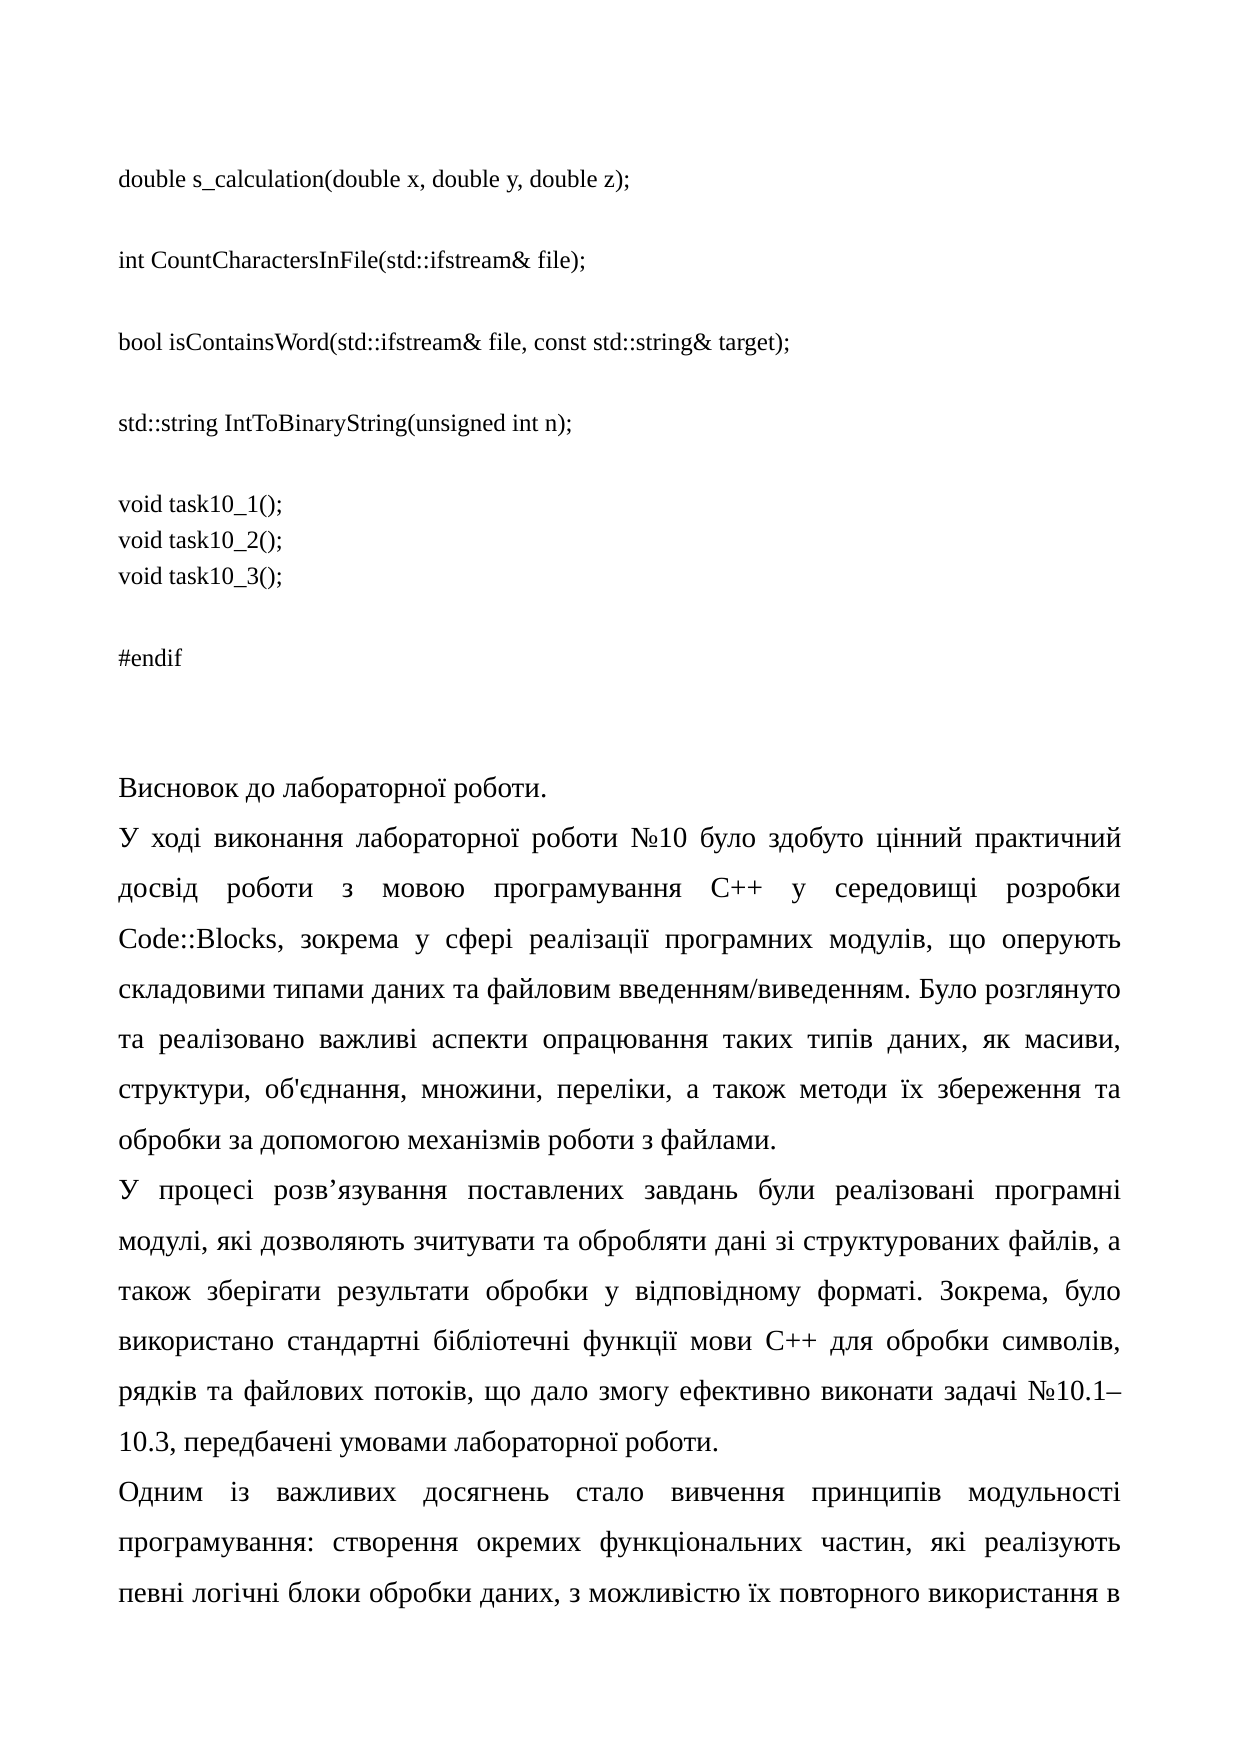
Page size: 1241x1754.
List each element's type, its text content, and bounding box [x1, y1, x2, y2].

text Висновок до лабораторної роботи. [118, 770, 1122, 803]
text void task10_3(); [118, 561, 1122, 590]
text double s_calculation(double x, double y, double z); [118, 164, 1122, 192]
text У процесі розв’язування поставлених завдань були реалізовані програмні модулі, які дозволяють зчитувати та обробляти дані зі структурованих файлів, а також зберігати результати обробки у відповідному форматі. Зокрема, було використано стандартні бібліотечні функції мови C++ для обробки символів, рядків та файлових потоків, що дало змогу ефективно виконати задачі №10.1–10.3, передбачені умовами лабораторної роботи. [118, 1172, 1122, 1457]
text У ході виконання лабораторної роботи №10 було здобуто цінний практичний досвід роботи з мовою програмування C++ у середовищі розробки Code::Blocks, зокрема у сфері реалізації програмних модулів, що оперують складовими типами даних та файловим введенням/виведенням. Було розглянуто та реалізовано важливі аспекти опрацювання таких типів даних, як масиви, структури, об'єднання, множини, переліки, а також методи їх збереження та обробки за допомогою механізмів роботи з файлами. [118, 820, 1122, 1156]
text #endif [118, 643, 1122, 672]
text std::string IntToBinaryString(unsigned int n); [118, 408, 1122, 437]
text int CountCharactersInFile(std::ifstream& file); [118, 245, 1122, 274]
text Одним із важливих досягнень стало вивчення принципів модульності програмування: створення окремих функціональних частин, які реалізують певні логічні блоки обробки даних, з можливістю їх повторного використання в [118, 1474, 1122, 1608]
text void task10_1(); [118, 489, 1122, 518]
text void task10_2(); [118, 525, 1122, 554]
text bool isContainsWord(std::ifstream& file, const std::string& target); [118, 327, 1122, 355]
